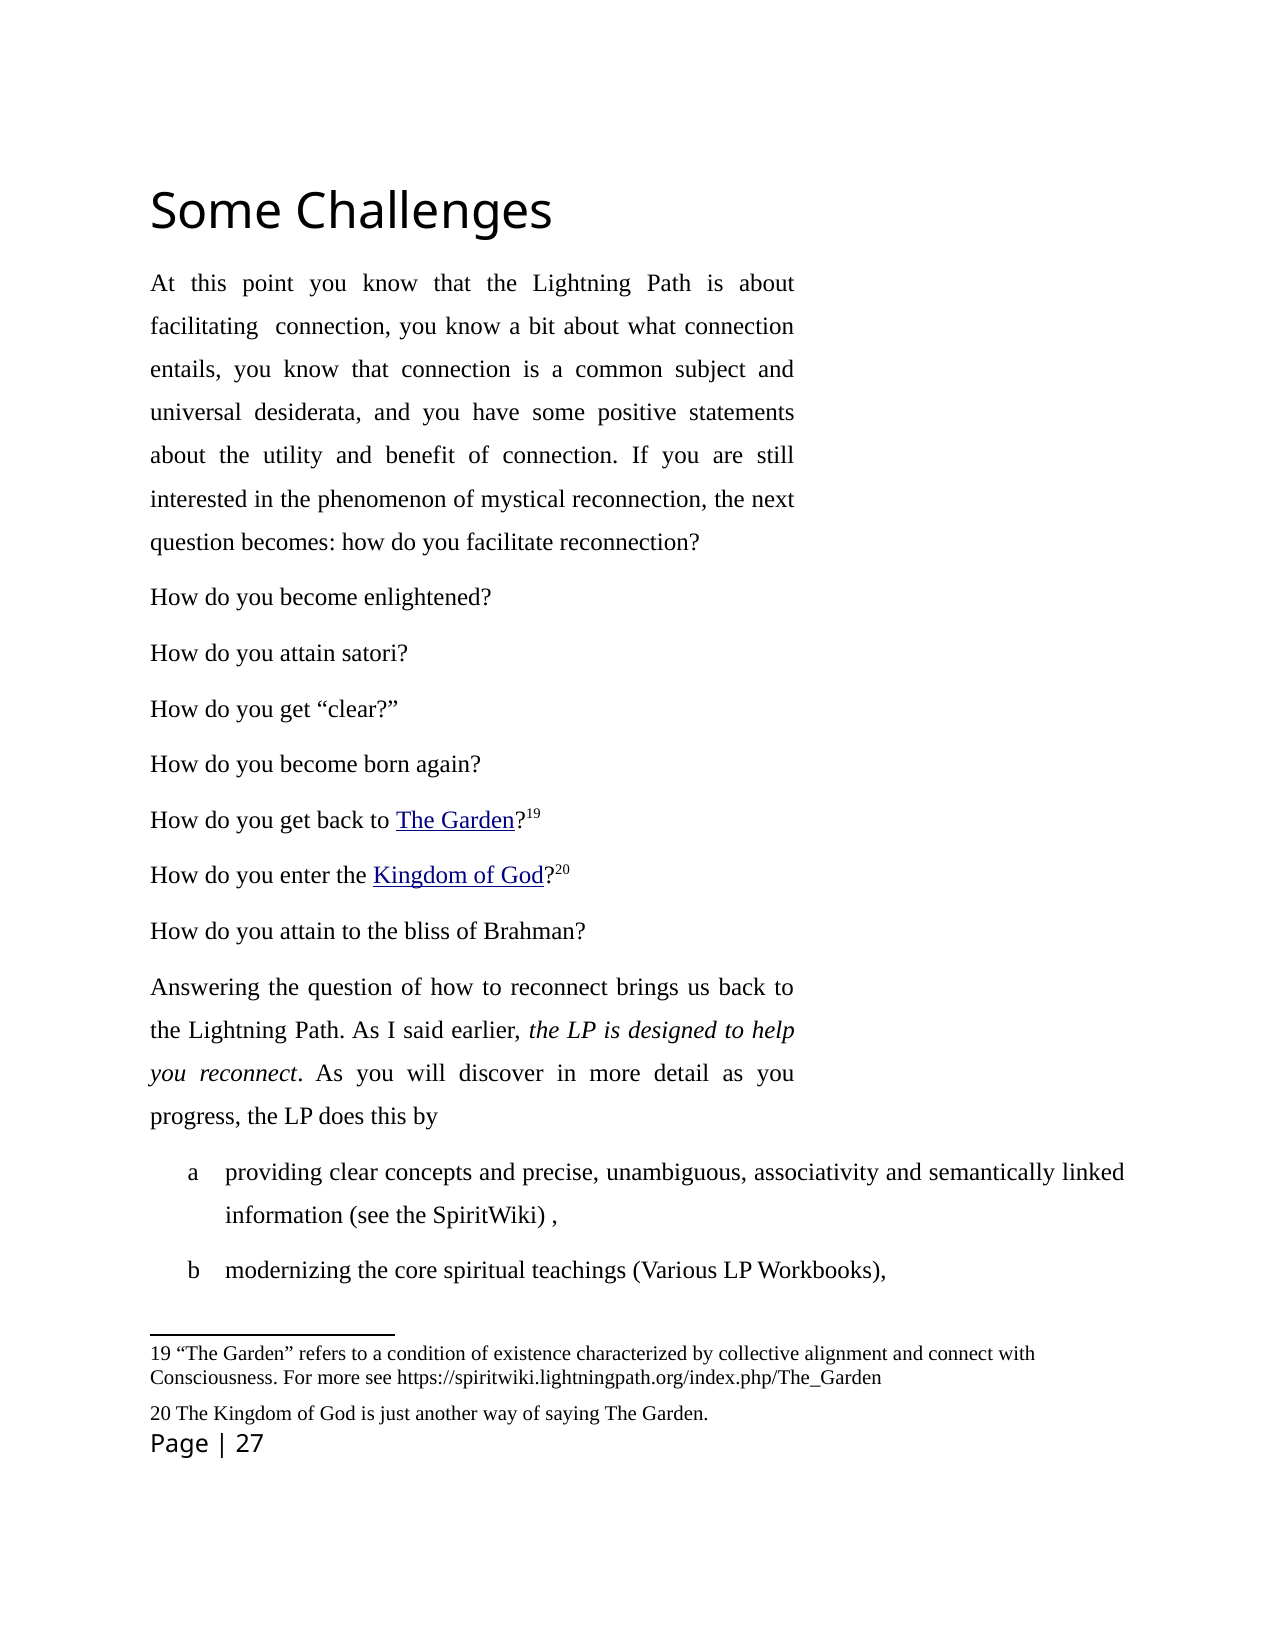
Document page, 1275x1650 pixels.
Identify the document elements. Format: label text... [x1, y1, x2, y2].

text How do you enter the Kingdom of God? [150, 861, 795, 889]
list providing clear concepts and precise, unambiguous, associativity and semantically linked information (see the SpiritWiki) , [187, 1157, 1125, 1229]
subtitle Some Challenges [150, 175, 795, 243]
text How do you become born again? [150, 749, 795, 778]
text How do you attain satori? [150, 638, 795, 667]
text How do you get back to The Garden? [150, 805, 795, 834]
text “The Garden” refers to a condition of existence characterized by collective alignment and connect with Consciousness. For more see https://spiritwiki.lightningpath.org/index.php/The_Garden [150, 1341, 1125, 1389]
text The Kingdom of God is just another way of saying The Garden. [150, 1401, 1125, 1425]
text How do you get “clear?” [150, 694, 795, 722]
text At this point you know that the Lightning Path is about facilitating connection, you know a bit about what connection entails, you know that connection is a common subject and universal desiderata, and you have some positive statements about the utility and benefit of connection. If you are still interested in the phenomenon of mystical reconnection, the next question becomes: how do you facilitate reconnection? [150, 268, 795, 556]
text How do you attain to the bliss of Brahman? [150, 916, 795, 945]
list modernizing the core spiritual teachings (Various LP Workbooks), [187, 1256, 1125, 1284]
text How do you become enlightened? [150, 582, 795, 611]
text Answering the question of how to reconnect brings us back to the Lightning Path. As I said earlier, the LP is designed to help you reconnect. As you will discover in more detail as you progress, the LP does this by [150, 972, 795, 1130]
